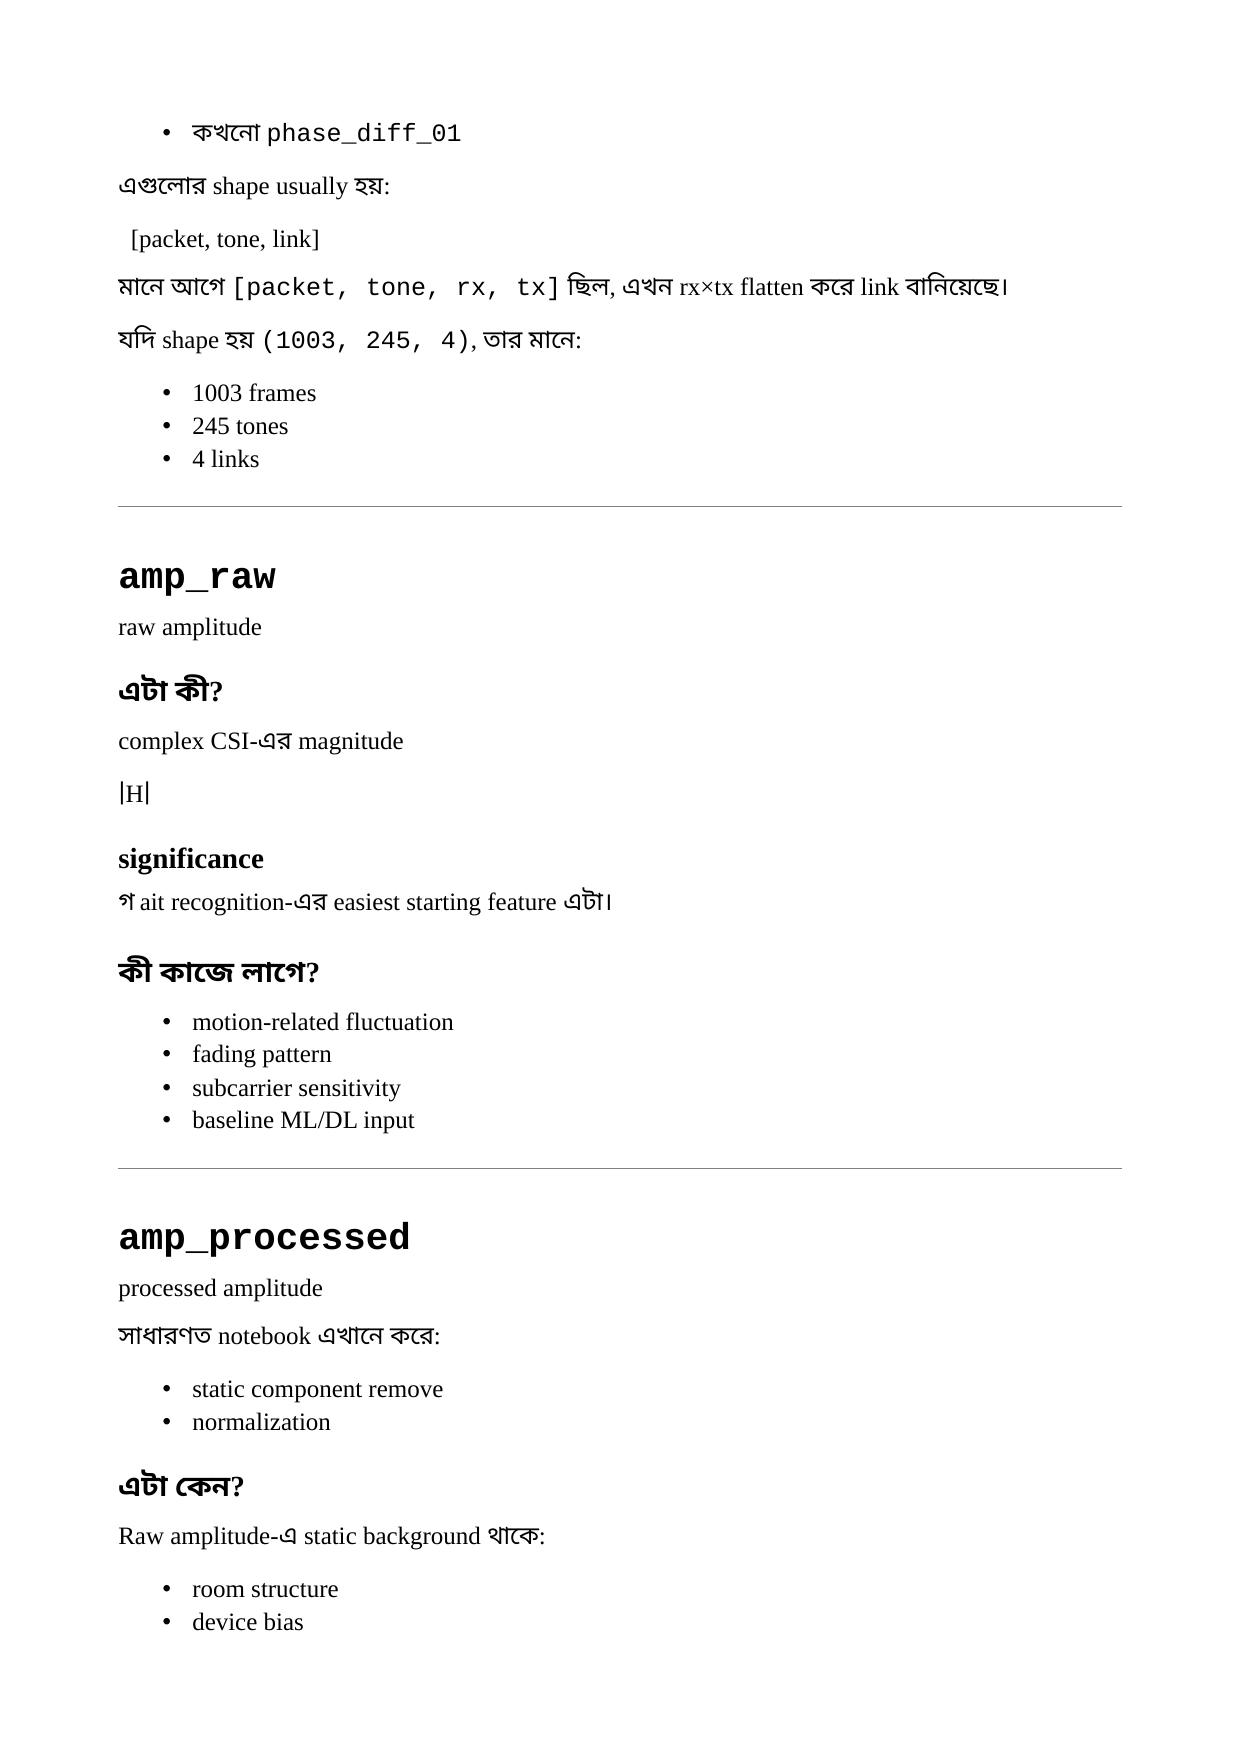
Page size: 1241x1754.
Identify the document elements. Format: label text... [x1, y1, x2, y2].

subtitle কী কাজে লাগে? [118, 955, 1122, 994]
list device bias [162, 1607, 1122, 1636]
list fading pattern [162, 1039, 1122, 1068]
list baseline ML/DL input [162, 1106, 1122, 1134]
list room structure [162, 1574, 1122, 1603]
list 1003 frames [162, 378, 1122, 407]
text [packet, tone, link] [118, 224, 1122, 253]
text সাধারণত notebook এখানে করে: [118, 1321, 1122, 1354]
text মানে আগে [packet, tone, rx, tx] ছিল, এখন rx×tx flatten করে link বানিয়েছে। [118, 272, 1122, 306]
text যদি shape হয় (1003, 245, 4), তার মানে: [118, 325, 1122, 359]
list 4 links [162, 444, 1122, 473]
list subcarrier sensitivity [162, 1073, 1122, 1101]
subtitle এটা কেন? [118, 1469, 1122, 1508]
list static component remove [162, 1374, 1122, 1403]
list normalization [162, 1407, 1122, 1436]
text Raw amplitude-এ static background থাকে: [118, 1521, 1122, 1554]
text processed amplitude [118, 1273, 1122, 1302]
list 245 tones [162, 411, 1122, 440]
subtitle amp_processed [118, 1218, 1122, 1261]
text এগুলোর shape usually হয়: [118, 171, 1122, 205]
subtitle এটা কী? [118, 674, 1122, 713]
text গait recognition-এর easiest starting feature এটা। [118, 887, 1122, 921]
subtitle significance [118, 841, 1122, 875]
subtitle amp_raw [118, 557, 1122, 599]
list কখনো phase_diff_01 [162, 118, 1122, 152]
list motion-related fluctuation [162, 1007, 1122, 1035]
text ∣H∣ [118, 779, 1122, 808]
text complex CSI-এর magnitude [118, 726, 1122, 759]
text raw amplitude [118, 612, 1122, 641]
